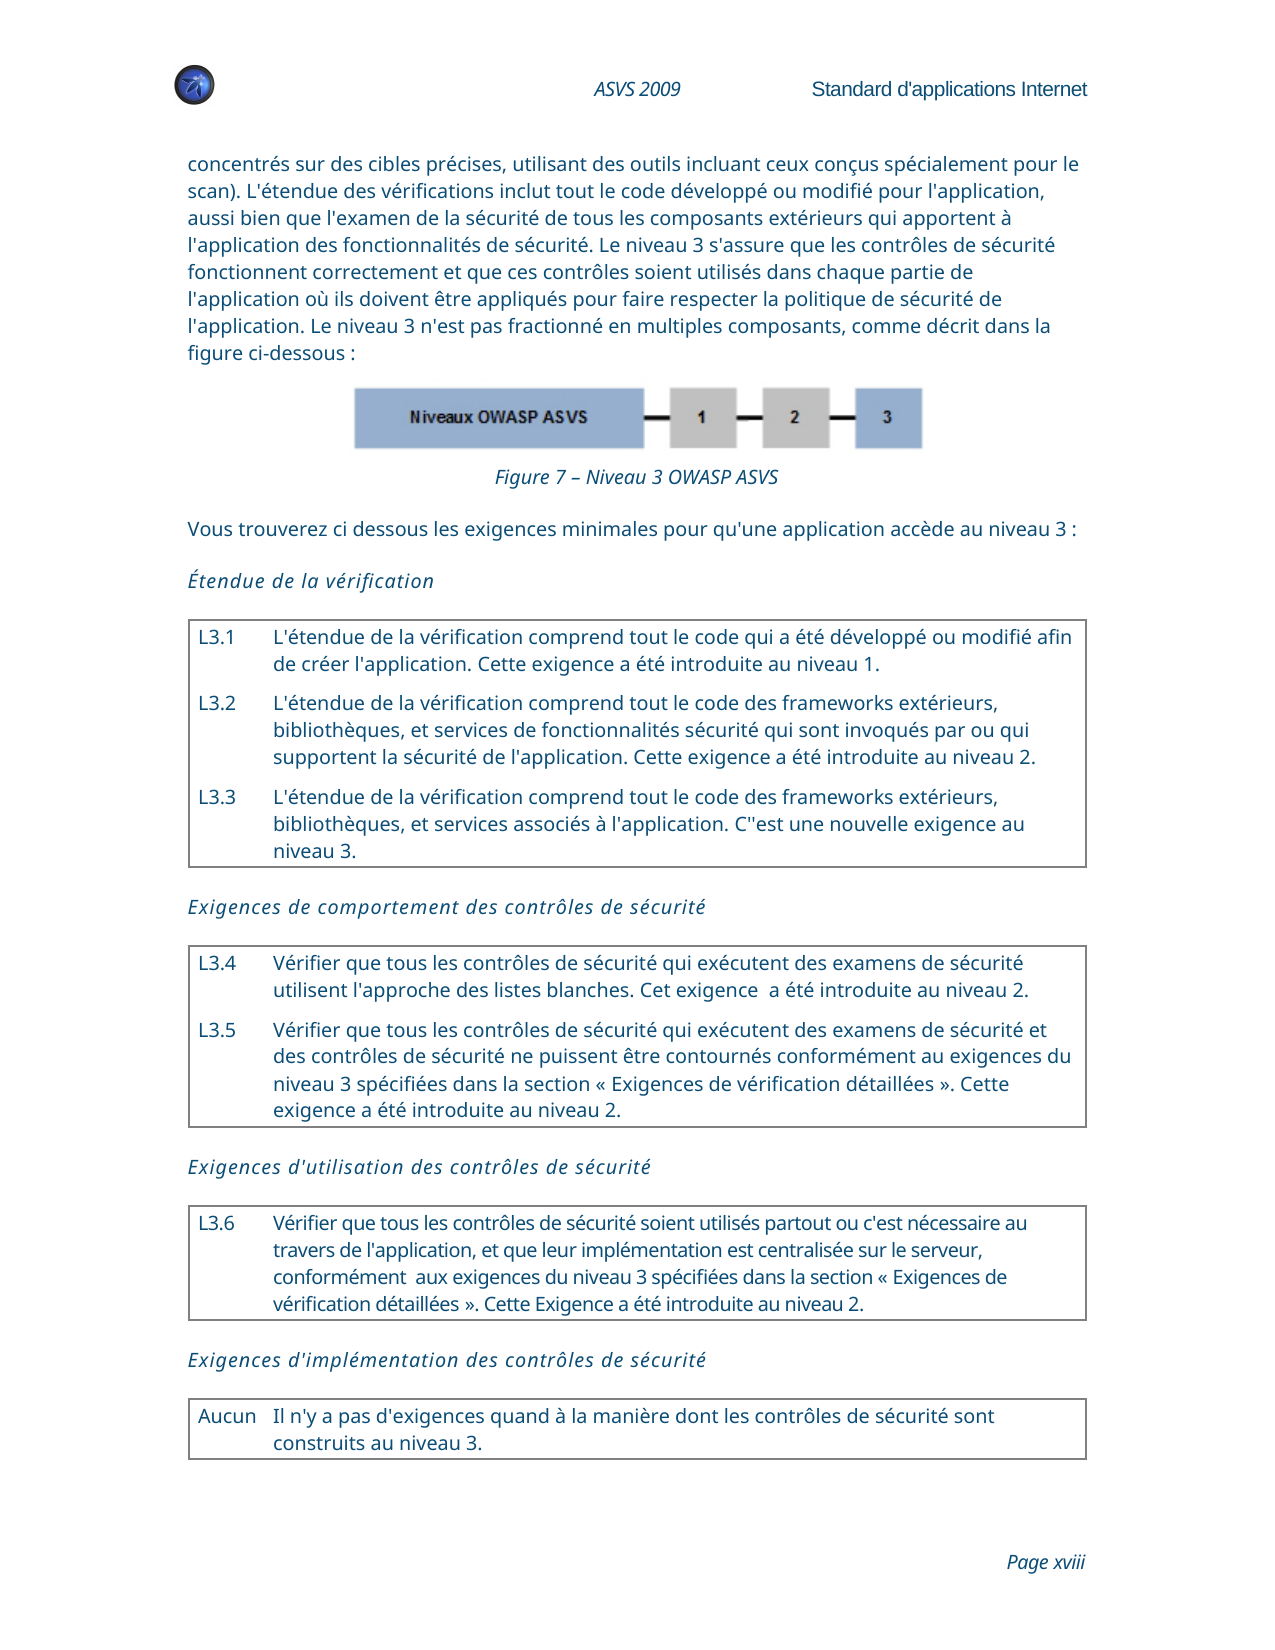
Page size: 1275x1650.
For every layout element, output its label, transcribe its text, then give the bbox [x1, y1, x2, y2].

text L3.6 Vérifier que tous les contrôles de sécurité soient utilisés partout ou c'est nécessaire au travers de l'application, et que leur implémentation est centralisée sur le serveur, conformément aux exigences du niveau 3 spécifiées dans la section « Exigences de vérification détaillées ». Cette Exigence a été introduite au niveau 2. [190, 1207, 1085, 1319]
text L3.3 L'étendue de la vérification comprend tout le code des frameworks extérieurs, bibliothèques, et services associés à l'application. C''est une nouvelle exigence au niveau 3. [190, 779, 1085, 866]
text L3.5 Vérifier que tous les contrôles de sécurité qui exécutent des examens de sécurité et des contrôles de sécurité ne puissent être contournés conformément au exigences du niveau 3 spécifiées dans la section « Exigences de vérification détaillées ». Cette exigence a été introduite au niveau 2. [190, 1012, 1085, 1126]
text L3.4 Vérifier que tous les contrôles de sécurité qui exécutent des examens de sécurité utilisent l'approche des listes blanches. Cet exigence a été introduite au niveau 2. [190, 947, 1085, 1003]
subtitle Exigences de comportement des contrôles de sécurité [187, 893, 1087, 920]
subtitle Exigences d'utilisation des contrôles de sécurité [187, 1153, 1087, 1180]
text Aucun Il n'y a pas d'exigences quand à la manière dont les contrôles de sécurité sont construits au niveau 3. [190, 1400, 1085, 1458]
text concentrés sur des cibles précises, utilisant des outils incluant ceux conçus spécialement pour le scan). L'étendue des vérifications inclut tout le code développé ou modifié pour l'application, aussi bien que l'examen de la sécurité de tous les composants extérieurs qui apportent à l'application des fonctionnalités de sécurité. Le niveau 3 s'assure que les contrôles de sécurité fonctionnent correctement et que ces contrôles soient utilisés dans chaque partie de l'application où ils doivent être appliqués pour faire respecter la politique de sécurité de l'application. Le niveau 3 n'est pas fractionné en multiples composants, comme décrit dans la figure ci-dessous : [187, 150, 1087, 366]
text Vous trouverez ci dessous les exigences minimales pour qu'une application accède au niveau 3 : [187, 515, 1087, 542]
subtitle Étendue de la vérification [187, 567, 1087, 594]
text L3.1 L'étendue de la vérification comprend tout le code qui a été développé ou modifié afin de créer l'application. Cette exigence a été introduite au niveau 1. [190, 621, 1085, 677]
subtitle Exigences d'implémentation des contrôles de sécurité [187, 1346, 1087, 1373]
text L3.2 L'étendue de la vérification comprend tout le code des frameworks extérieurs, bibliothèques, et services de fonctionnalités sécurité qui sont invoqués par ou qui supportent la sécurité de l'application. Cette exigence a été introduite au niveau 2. [190, 686, 1085, 771]
text Figure 7 – Niveau 3 OWASP ASVS [187, 378, 1087, 490]
picture [173, 64, 216, 106]
picture [342, 378, 933, 464]
